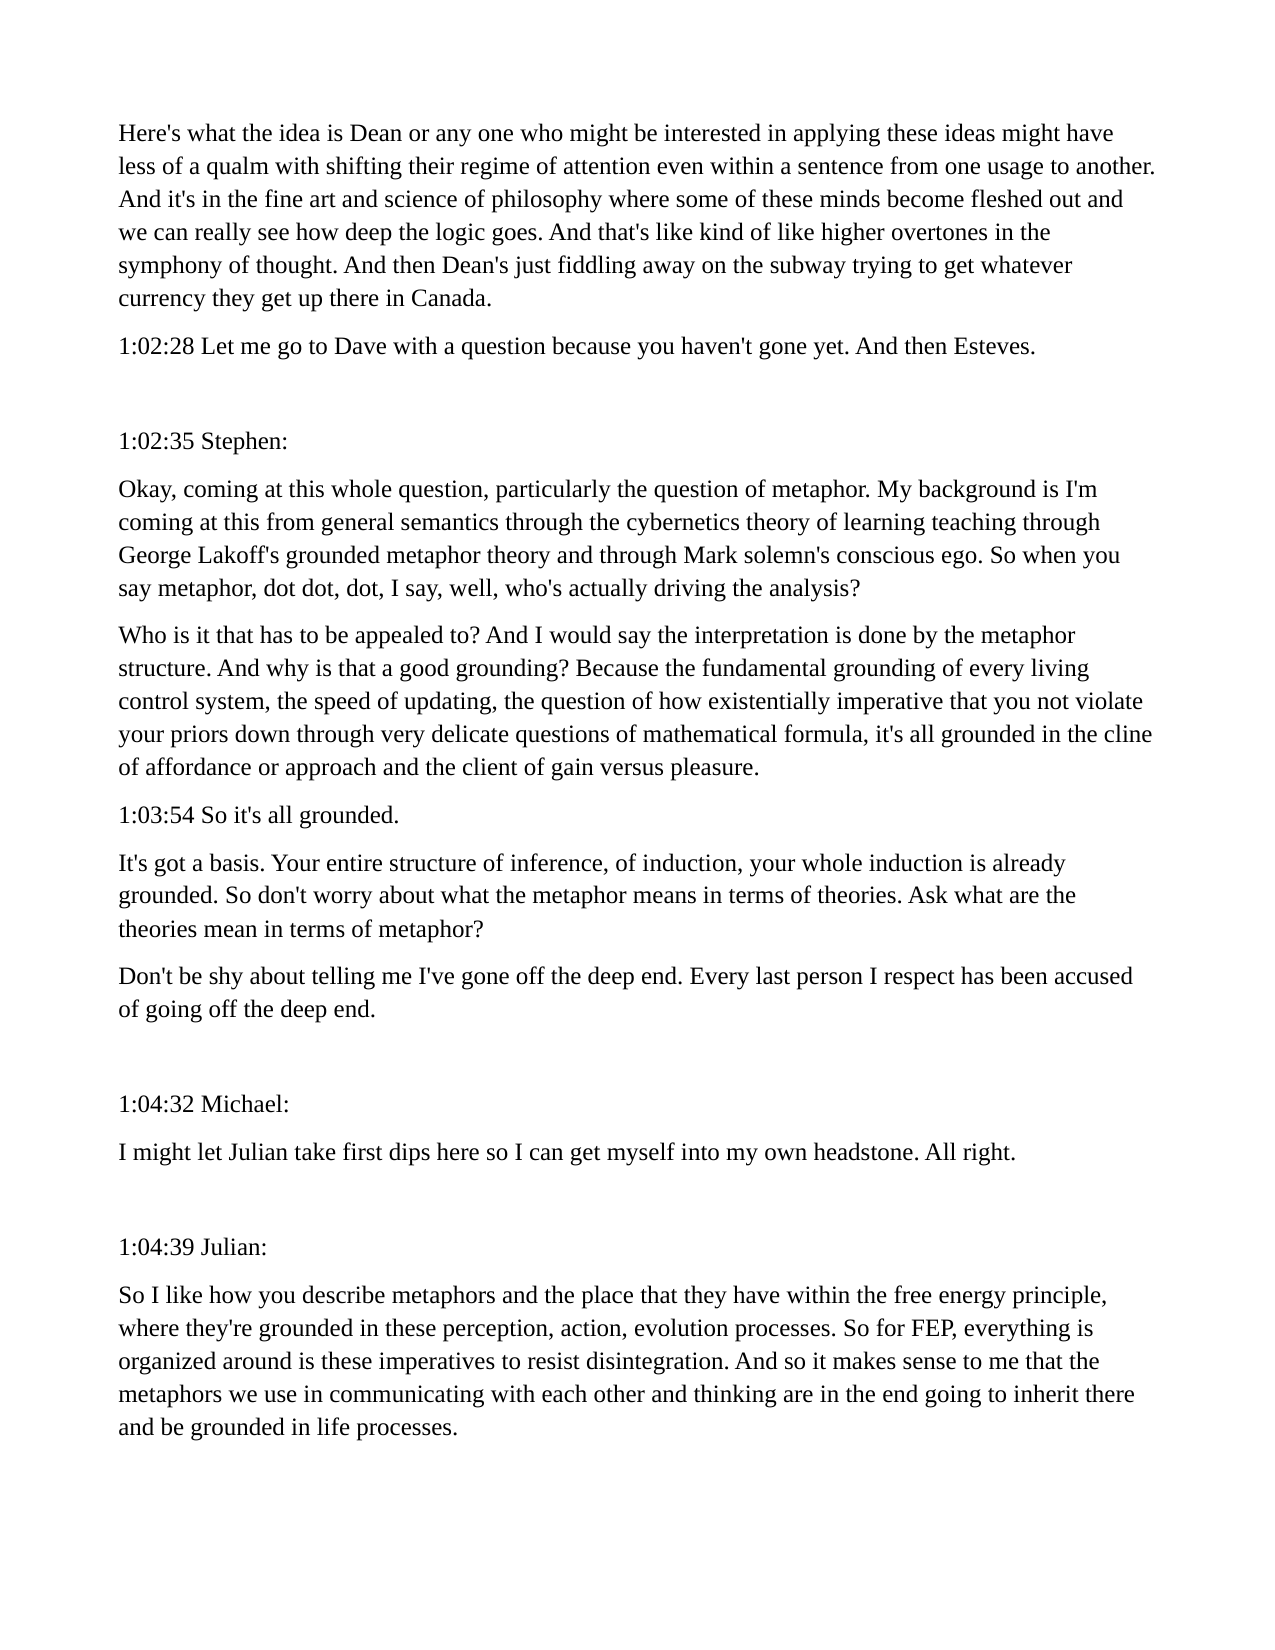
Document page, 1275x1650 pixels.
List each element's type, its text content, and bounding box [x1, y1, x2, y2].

text 1:03:54 So it's all grounded. [118, 800, 1157, 829]
text It's got a basis. Your entire structure of inference, of induction, your whole induction is already grounded. So don't worry about what the metaphor means in terms of theories. Ask what are the theories mean in terms of metaphor? [118, 848, 1157, 942]
text 1:04:39 Julian: [118, 1232, 1157, 1261]
text So I like how you describe metaphors and the place that they have within the free energy principle, where they're grounded in these perception, action, evolution processes. So for FEP, everything is organized around is these imperatives to resist disintegration. And so it makes sense to me that the metaphors we use in communicating with each other and thinking are in the end going to inherit there and be grounded in life processes. [118, 1280, 1157, 1441]
text I might let Julian take first dips here so I can get myself into my own headstone. All right. [118, 1137, 1157, 1166]
text 1:02:28 Let me go to Dave with a question because you haven't gone yet. And then Esteves. [118, 331, 1157, 359]
text Don't be shy about telling me I've gone off the deep end. Every last person I respect has been accused of going off the deep end. [118, 961, 1157, 1023]
text Here's what the idea is Dean or any one who might be interested in applying these ideas might have less of a qualm with shifting their regime of attention even within a sentence from one usage to another. And it's in the fine art and science of philosophy where some of these minds become fleshed out and we can really see how deep the logic goes. And that's like kind of like higher overtones in the symphony of thought. And then Dean's just fiddling away on the subway trying to get whatever currency they get up there in Canada. [118, 118, 1157, 312]
text 1:02:35 Stephen: [118, 426, 1157, 455]
text Okay, coming at this whole question, particularly the question of metaphor. My background is I'm coming at this from general semantics through the cybernetics theory of learning teaching through George Lakoff's grounded metaphor theory and through Mark solemn's conscious ego. So when you say metaphor, dot dot, dot, I say, well, who's actually driving the analysis? [118, 474, 1157, 601]
text 1:04:32 Michael: [118, 1089, 1157, 1118]
text Who is it that has to be appealed to? And I would say the interpretation is done by the metaphor structure. And why is that a good grounding? Because the fundamental grounding of every living control system, the speed of updating, the question of how existentially imperative that you not violate your priors down through very delicate questions of mathematical formula, it's all grounded in the cline of affordance or approach and the client of gain versus pleasure. [118, 620, 1157, 781]
